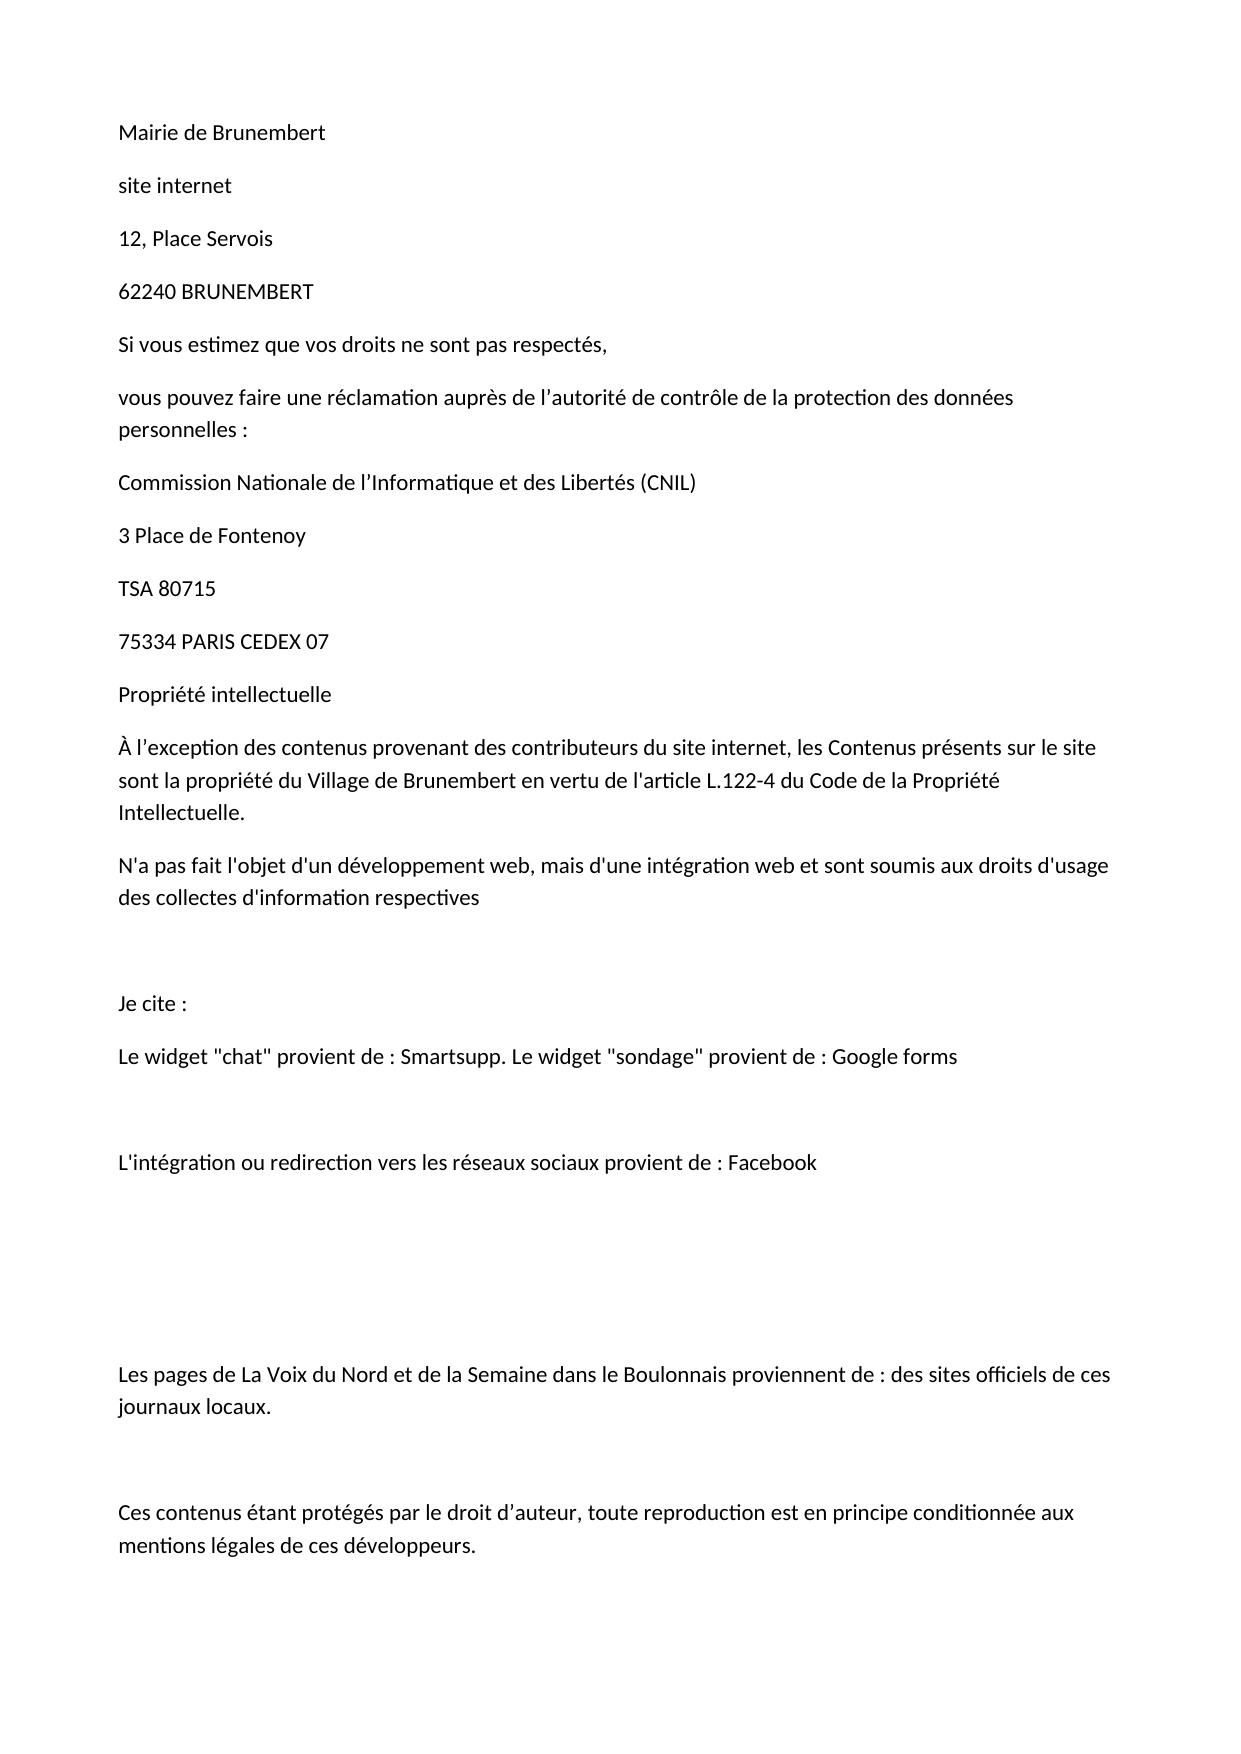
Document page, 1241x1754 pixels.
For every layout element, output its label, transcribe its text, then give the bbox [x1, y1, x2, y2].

text N'a pas fait l'objet d'un développement web, mais d'une intégration web et sont soumis aux droits d'usage des collectes d'information respectives [118, 851, 1122, 911]
text Ces contenus étant protégés par le droit d’auteur, toute reproduction est en principe conditionnée aux mentions légales de ces développeurs. [118, 1498, 1122, 1559]
text vous pouvez faire une réclamation auprès de l’autorité de contrôle de la protection des données personnelles : [118, 383, 1122, 443]
text Si vous estimez que vos droits ne sont pas respectés, [118, 330, 1122, 358]
text Les pages de La Voix du Nord et de la Semaine dans le Boulonnais proviennent de : des sites officiels de ces journaux locaux. [118, 1360, 1122, 1421]
text Propriété intellectuelle [118, 681, 1122, 708]
text 3 Place de Fontenoy [118, 521, 1122, 549]
text Commission Nationale de l’Informatique et des Libertés (CNIL) [118, 468, 1122, 496]
text site internet [118, 171, 1122, 199]
text 75334 PARIS CEDEX 07 [118, 627, 1122, 656]
text À l’exception des contenus provenant des contributeurs du site internet, les Contenus présents sur le site sont la propriété du Village de Brunembert en vertu de l'article L.122-4 du Code de la Propriété Intellectuelle. [118, 733, 1122, 826]
text L'intégration ou redirection vers les réseaux sociaux provient de : Facebook [118, 1148, 1122, 1176]
text TSA 80715 [118, 574, 1122, 602]
text Le widget "chat" provient de : Smartsupp. Le widget "sondage" provient de : Google forms [118, 1042, 1122, 1070]
text 62240 BRUNEMBERT [118, 277, 1122, 305]
text Mairie de Brunembert [118, 118, 1122, 146]
text Je cite : [118, 989, 1122, 1017]
text 12, Place Servois [118, 224, 1122, 252]
